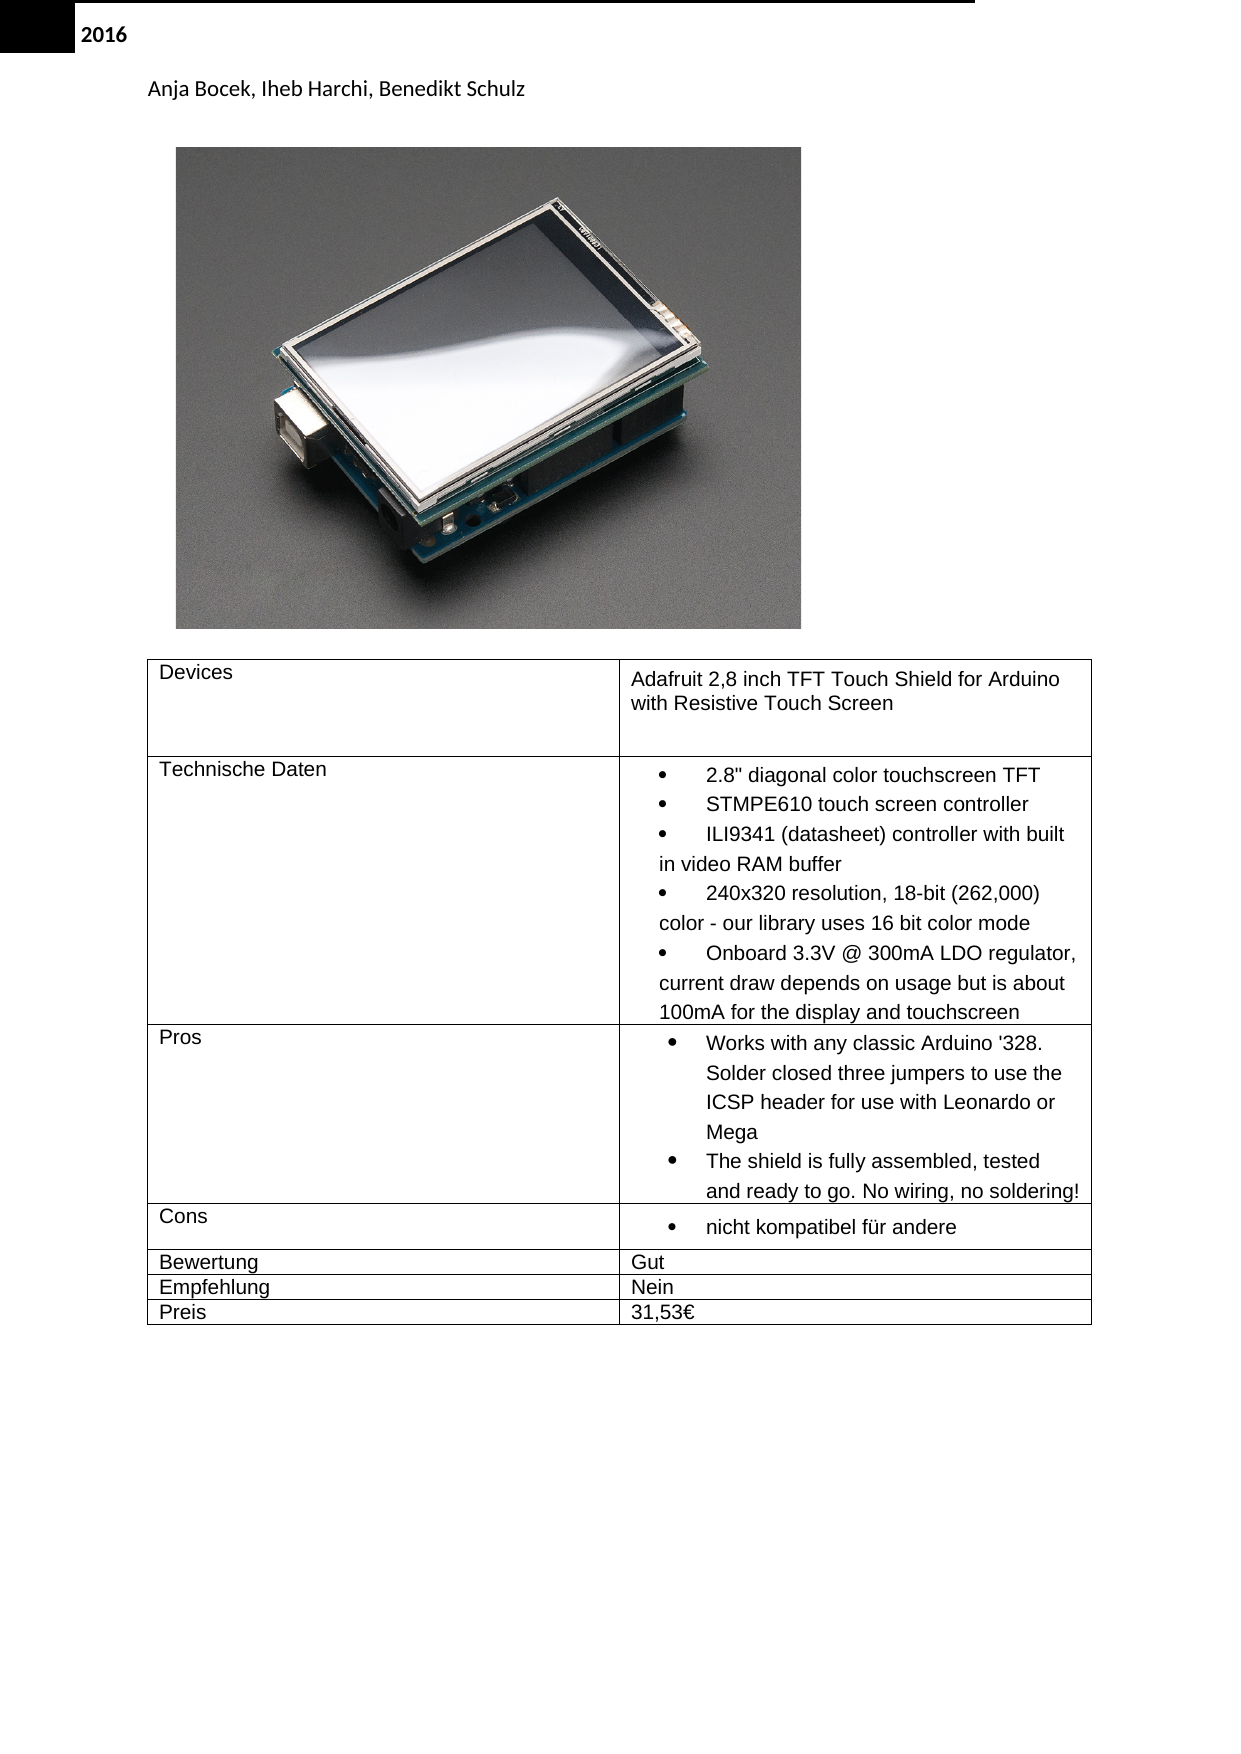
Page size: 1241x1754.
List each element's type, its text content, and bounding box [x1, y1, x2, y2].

table_cell 2.8" diagonal color touchscreen TFT STMPE610 touch screen controller ILI9341 (datasheet) controller with built in video RAM buffer 240x320 resolution, 18-bit (262,000) color - our library uses 16 bit color mode Onboard 3.3V @ 300mA LDO regulator, current draw depends on usage but is about 100mA for the display and touchscreen [620, 757, 1091, 1024]
table_cell Cons [148, 1204, 619, 1249]
table_cell Works with any classic Arduino '328. Solder closed three jumpers to use the ICSP header for use with Leonardo or Mega The shield is fully assembled, tested and ready to go. No wiring, no soldering! [620, 1025, 1091, 1203]
table_cell Technische Daten [148, 757, 619, 1024]
table_cell Preis [148, 1300, 619, 1324]
table_cell Pros [148, 1025, 619, 1203]
table_header Devices [148, 660, 619, 756]
table_cell Empfehlung [148, 1275, 619, 1299]
table_header Adafruit 2,8 inch TFT Touch Shield for Arduino with Resistive Touch Screen [620, 660, 1091, 756]
table_cell nicht kompatibel für andere [620, 1204, 1091, 1249]
table_cell 31,53€ [620, 1300, 1091, 1324]
table_cell Bewertung [148, 1250, 619, 1274]
table_cell Gut [620, 1250, 1091, 1274]
table_cell Nein [620, 1275, 1091, 1299]
